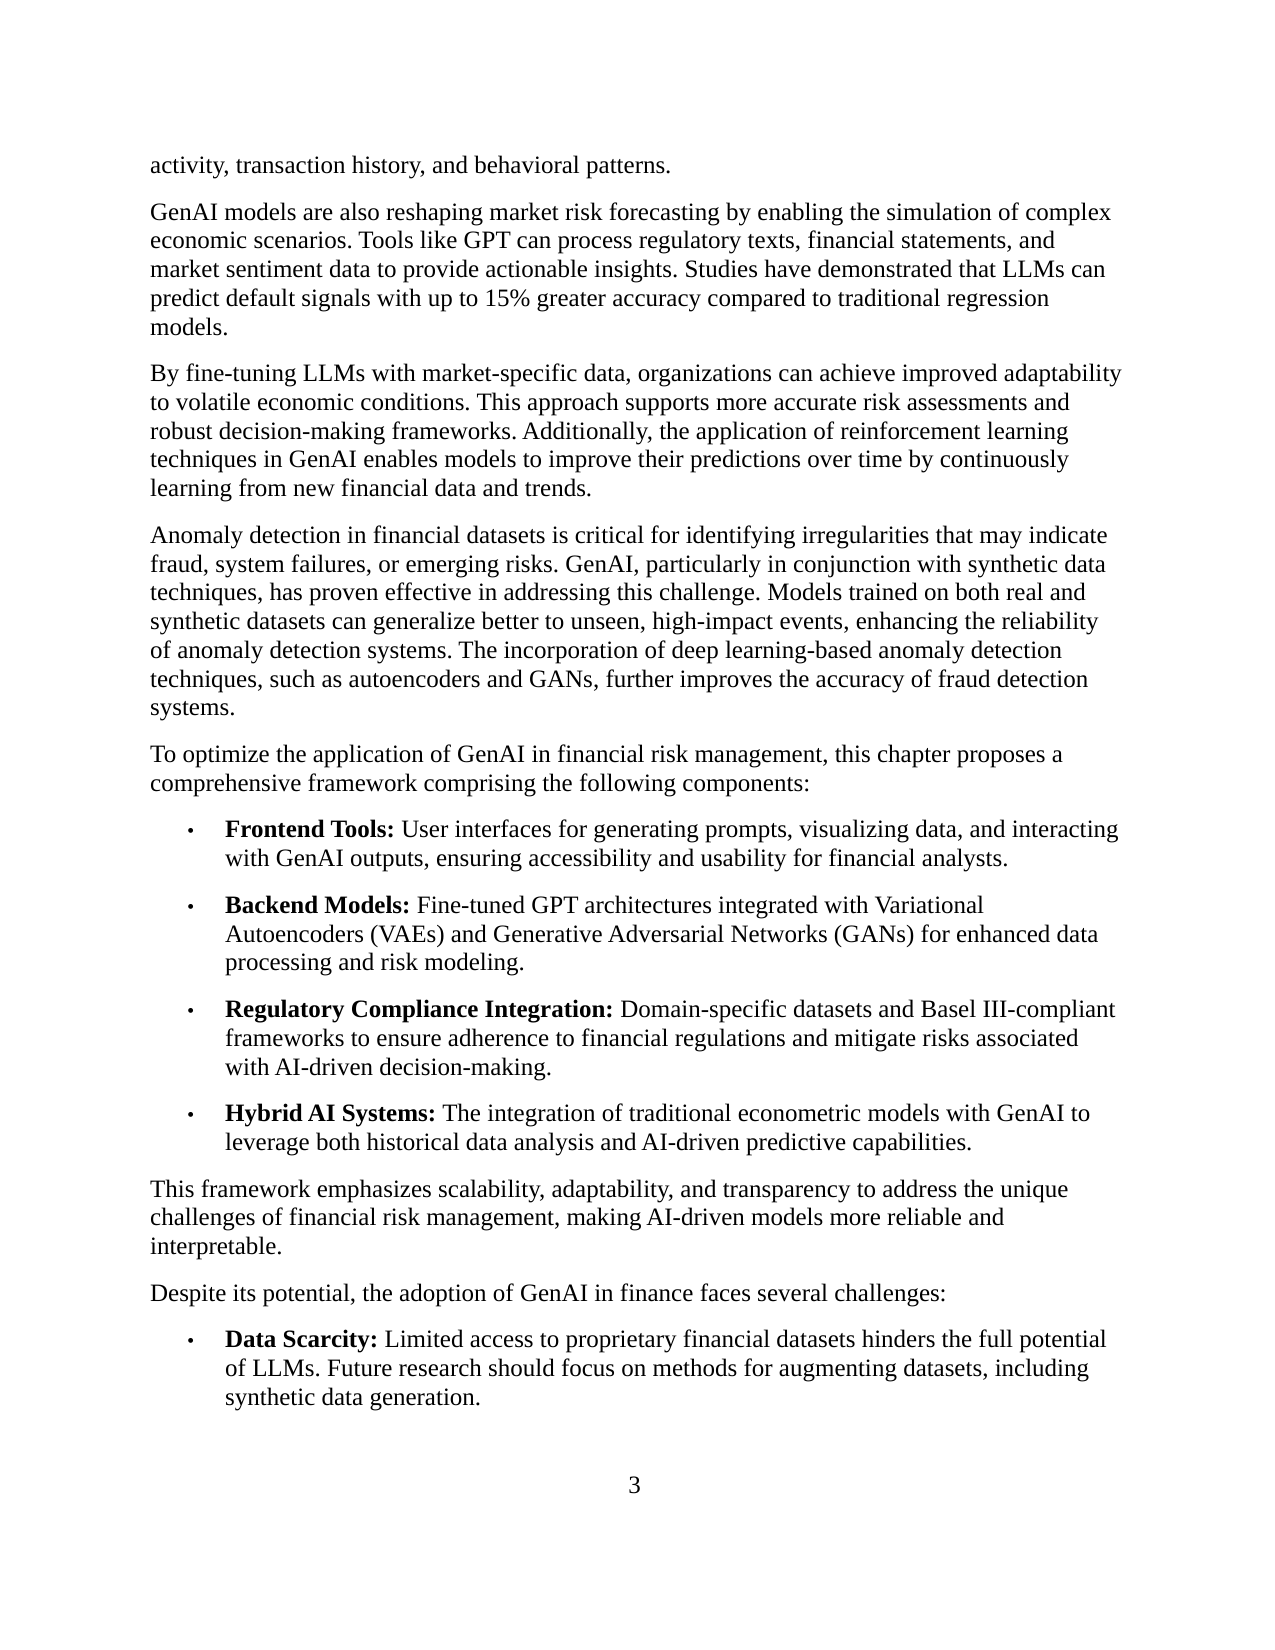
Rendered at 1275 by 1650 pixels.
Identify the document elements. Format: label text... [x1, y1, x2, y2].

list Hybrid AI Systems: The integration of traditional econometric models with GenAI to leverage both historical data analysis and AI-driven predictive capabilities. [187, 1098, 1125, 1156]
text GenAI models are also reshaping market risk forecasting by enabling the simulation of complex economic scenarios. Tools like GPT can process regulatory texts, financial statements, and market sentiment data to provide actionable insights. Studies have demonstrated that LLMs can predict default signals with up to 15% greater accuracy compared to traditional regression models. [150, 197, 1125, 340]
text By fine-tuning LLMs with market-specific data, organizations can achieve improved adaptability to volatile economic conditions. This approach supports more accurate risk assessments and robust decision-making frameworks. Additionally, the application of reinforcement learning techniques in GenAI enables models to improve their predictions over time by continuously learning from new financial data and trends. [150, 358, 1125, 502]
list Regulatory Compliance Integration: Domain-specific datasets and Basel III-compliant frameworks to ensure adherence to financial regulations and mitigate risks associated with AI-driven decision-making. [187, 994, 1125, 1080]
list Frontend Tools: User interfaces for generating prompts, visualizing data, and interacting with GenAI outputs, ensuring accessibility and usability for financial analysts. [187, 814, 1125, 872]
text activity, transaction history, and behavioral patterns. [150, 150, 1125, 179]
list Backend Models: Fine-tuned GPT architectures integrated with Variational Autoencoders (VAEs) and Generative Adversarial Networks (GANs) for enhanced data processing and risk modeling. [187, 890, 1125, 976]
text This framework emphasizes scalability, adaptability, and transparency to address the unique challenges of financial risk management, making AI-driven models more reliable and interpretable. [150, 1174, 1125, 1260]
text Despite its potential, the adoption of GenAI in finance faces several challenges: [150, 1278, 1125, 1307]
list Data Scarcity: Limited access to proprietary financial datasets hinders the full potential of LLMs. Future research should focus on methods for augmenting datasets, including synthetic data generation. [187, 1324, 1125, 1411]
text To optimize the application of GenAI in financial risk management, this chapter proposes a comprehensive framework comprising the following components: [150, 739, 1125, 797]
text Anomaly detection in financial datasets is critical for identifying irregularities that may indicate fraud, system failures, or emerging risks. GenAI, particularly in conjunction with synthetic data techniques, has proven effective in addressing this challenge. Models trained on both real and synthetic datasets can generalize better to unseen, high-impact events, enhancing the reliability of anomaly detection systems. The incorporation of deep learning-based anomaly detection techniques, such as autoencoders and GANs, further improves the accuracy of fraud detection systems. [150, 520, 1125, 721]
